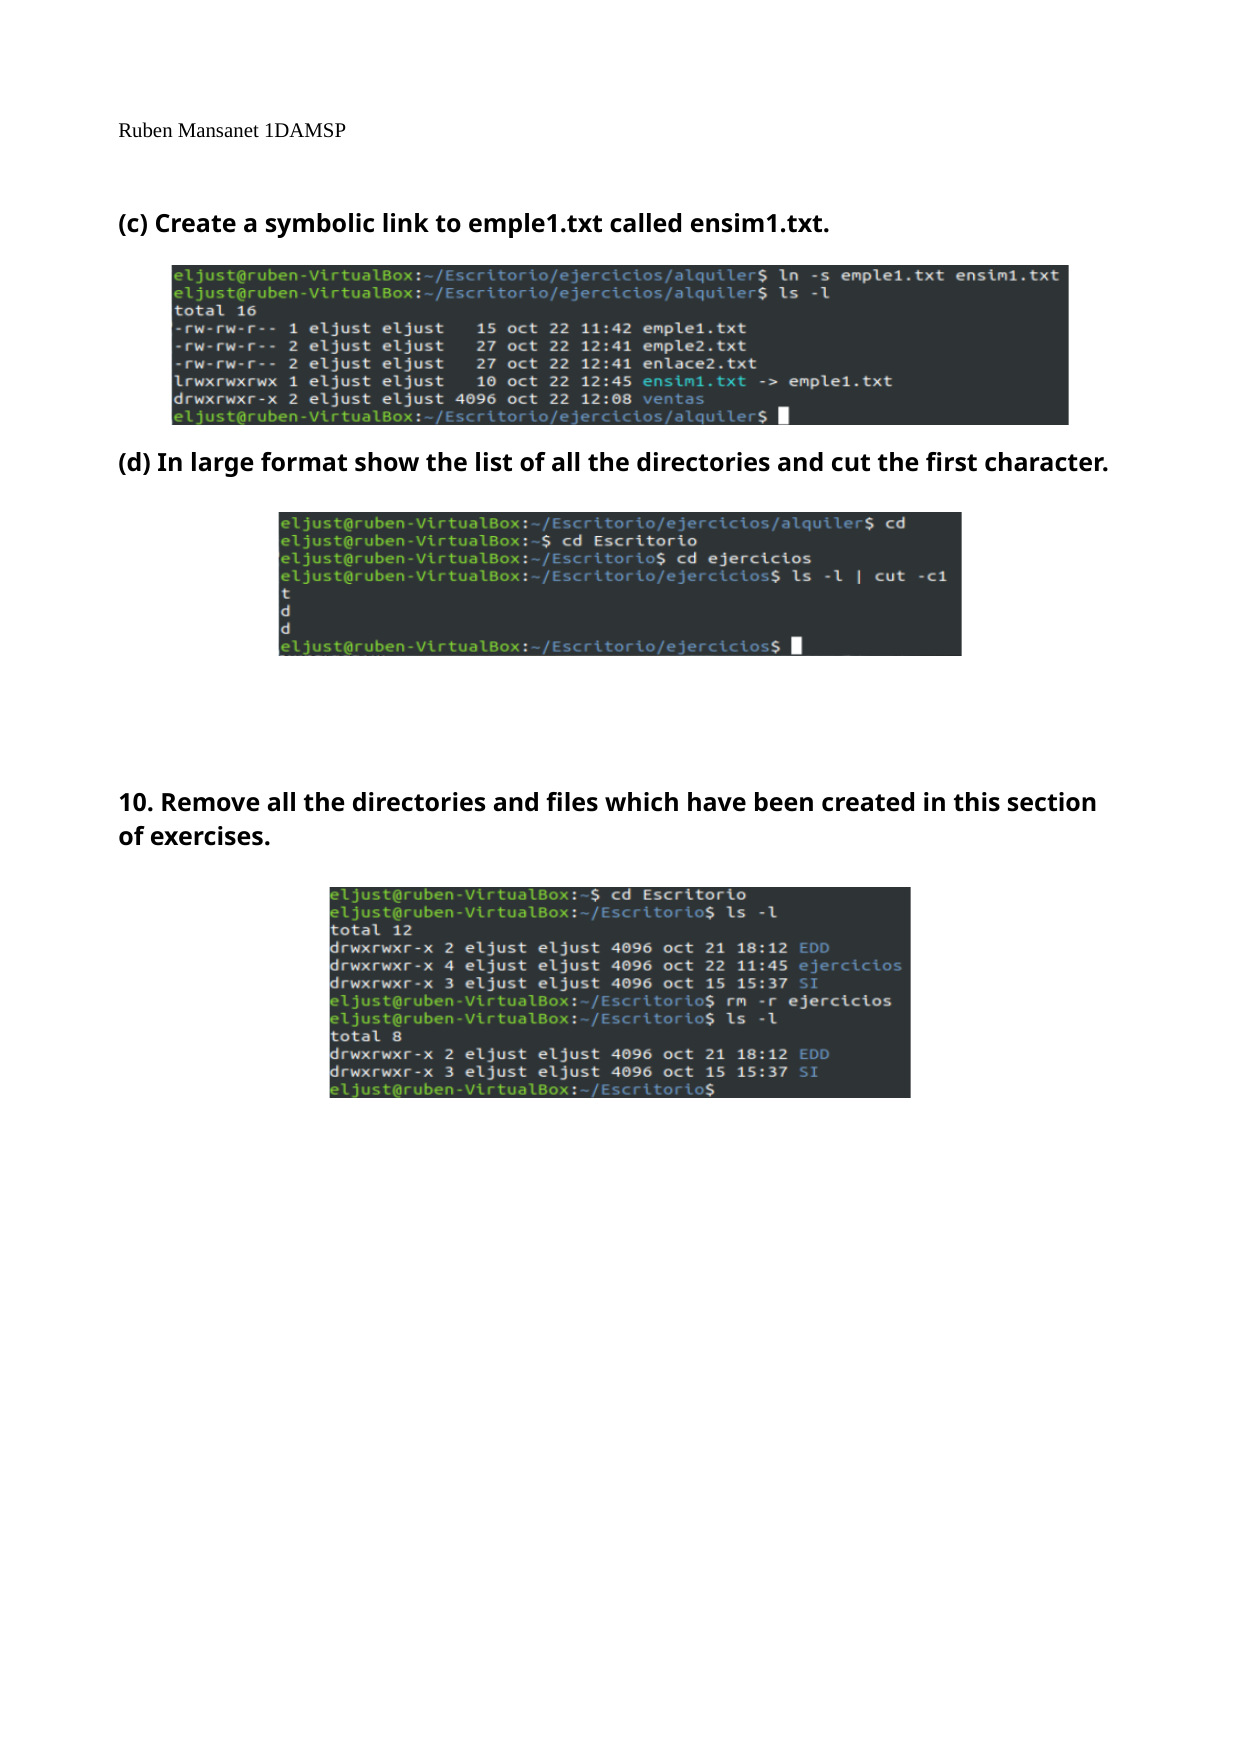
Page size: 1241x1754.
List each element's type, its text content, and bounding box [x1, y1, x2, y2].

picture [171, 265, 1069, 425]
text 10. Remove all the directories and files which have been created in this section of exercises. [118, 785, 1122, 853]
text (c) Create a symbolic link to emple1.txt called ensim1.txt. [118, 206, 1122, 240]
picture [329, 887, 911, 1098]
text (d) In large format show the list of all the directories and cut the first character. [118, 444, 1122, 478]
picture [278, 512, 962, 656]
